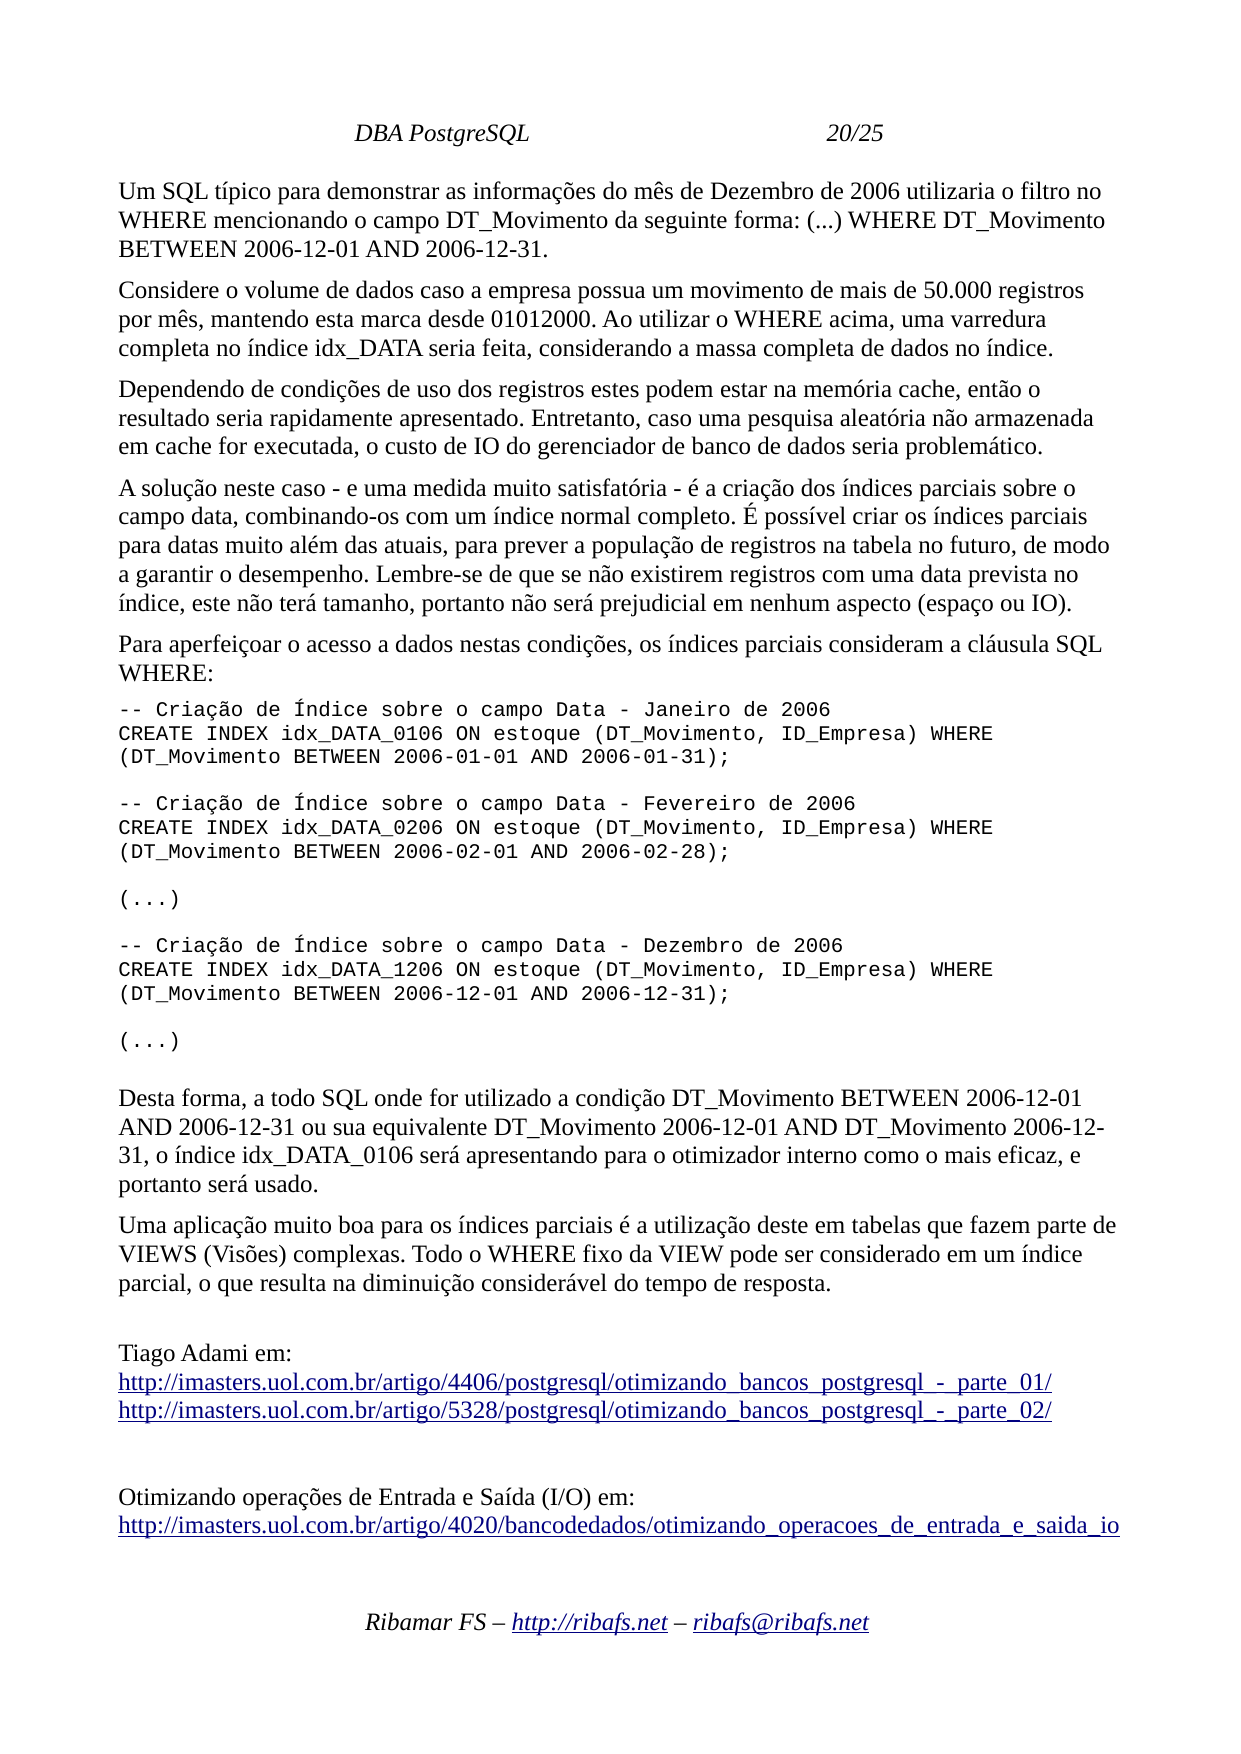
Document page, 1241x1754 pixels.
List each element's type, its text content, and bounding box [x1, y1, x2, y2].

text http://imasters.uol.com.br/artigo/4020/bancodedados/otimizando_operacoes_de_entrada_e_saida_io [118, 1511, 1122, 1539]
text http://imasters.uol.com.br/artigo/5328/postgresql/otimizando_bancos_postgresql_-_parte_02/ [118, 1396, 1122, 1424]
text Dependendo de condições de uso dos registros estes podem estar na memória cache, então o resultado seria rapidamente apresentado. Entretanto, caso uma pesquisa aleatória não armazenada em cache for executada, o custo de IO do gerenciador de banco de dados seria problemático. [118, 374, 1122, 460]
text Um SQL típico para demonstrar as informações do mês de Dezembro de 2006 utilizaria o filtro no WHERE mencionando o campo DT_Movimento da seguinte forma: (...) WHERE DT_Movimento BETWEEN 2006-12-01 AND 2006-12-31. [118, 176, 1122, 263]
text A solução neste caso - e uma medida muito satisfatória - é a criação dos índices parciais sobre o campo data, combinando-os com um índice normal completo. É possível criar os índices parciais para datas muito além das atuais, para prever a população de registros na tabela no futuro, de modo a garantir o desempenho. Lembre-se de que se não existirem registros com uma data prevista no índice, este não terá tamanho, portanto não será prejudicial em nenhum aspecto (espaço ou IO). [118, 473, 1122, 616]
text Para aperfeiçoar o acesso a dados nestas condições, os índices parciais consideram a cláusula SQL WHERE: [118, 629, 1122, 686]
text CREATE INDEX idx_DATA_0206 ON estoque (DT_Movimento, ID_Empresa) WHERE (DT_Movimento BETWEEN 2006-02-01 AND 2006-02-28); [118, 817, 1122, 864]
text CREATE INDEX idx_DATA_0106 ON estoque (DT_Movimento, ID_Empresa) WHERE (DT_Movimento BETWEEN 2006-01-01 AND 2006-01-31); [118, 722, 1122, 770]
text Considere o volume de dados caso a empresa possua um movimento de mais de 50.000 registros por mês, mantendo esta marca desde 01012000. Ao utilizar o WHERE acima, uma varredura completa no índice idx_DATA seria feita, considerando a massa completa de dados no índice. [118, 275, 1122, 361]
text Tiago Adami em: [118, 1338, 1122, 1367]
text CREATE INDEX idx_DATA_1206 ON estoque (DT_Movimento, ID_Empresa) WHERE (DT_Movimento BETWEEN 2006-12-01 AND 2006-12-31); [118, 959, 1122, 1006]
text (...) [118, 888, 1122, 912]
text Desta forma, a todo SQL onde for utilizado a condição DT_Movimento BETWEEN 2006-12-01 AND 2006-12-31 ou sua equivalente DT_Movimento 2006-12-01 AND DT_Movimento 2006-12-31, o índice idx_DATA_0106 será apresentando para o otimizador interno como o mais eficaz, e portanto será usado. [118, 1083, 1122, 1198]
text http://imasters.uol.com.br/artigo/4406/postgresql/otimizando_bancos_postgresql_-_parte_01/ [118, 1367, 1122, 1396]
text Uma aplicação muito boa para os índices parciais é a utilização deste em tabelas que fazem parte de VIEWS (Visões) complexas. Todo o WHERE fixo da VIEW pode ser considerado em um índice parcial, o que resulta na diminuição considerável do tempo de resposta. [118, 1211, 1122, 1297]
text -- Criação de Índice sobre o campo Data - Dezembro de 2006 [118, 935, 1122, 959]
text Otimizando operações de Entrada e Saída (I/O) em: [118, 1482, 1122, 1511]
text -- Criação de Índice sobre o campo Data - Janeiro de 2006 [118, 699, 1122, 722]
text -- Criação de Índice sobre o campo Data - Fevereiro de 2006 [118, 793, 1122, 817]
text (...) [118, 1030, 1122, 1053]
